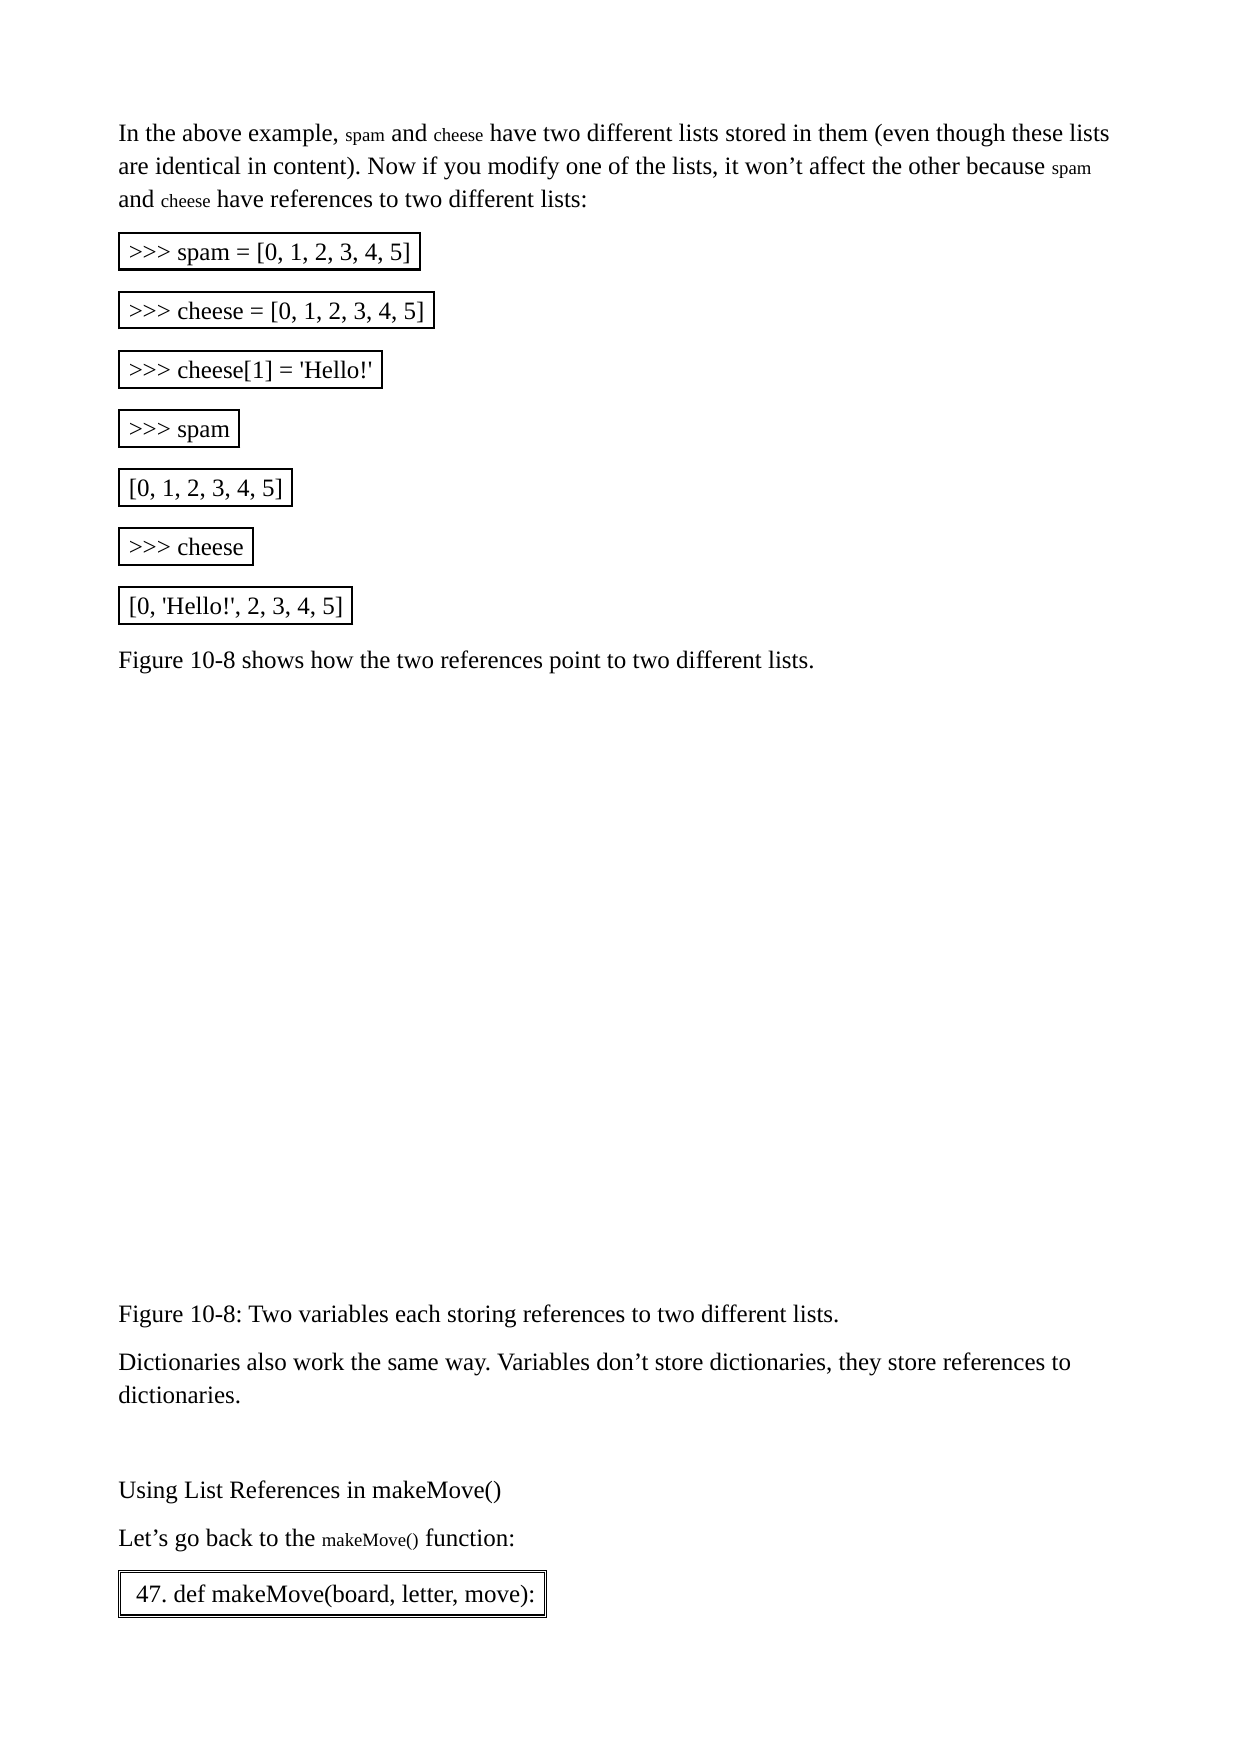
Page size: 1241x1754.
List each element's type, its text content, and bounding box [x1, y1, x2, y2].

text [254, 527, 1122, 566]
text 47. def makeMove(board, letter, move): [547, 1570, 1122, 1618]
text Let’s go back to the makeMove() function: [118, 1523, 1122, 1551]
text [421, 232, 1122, 271]
text [0, 'Hello!', 2, 3, 4, 5] [120, 588, 351, 623]
text [435, 291, 1122, 329]
text In the above example, spam and cheese have two different lists stored in them (even though these lists are identical in content). Now if you modify one of the lists, it won’t affect the other because spam and cheese have references to two different lists: [118, 118, 1122, 213]
text >>> cheese = [0, 1, 2, 3, 4, 5] [120, 293, 433, 327]
text Figure 10-8: Two variables each storing references to two different lists. [118, 1299, 1122, 1328]
text >>> spam [120, 411, 238, 446]
text [383, 350, 1122, 389]
text Figure 10-8 shows how the two references point to two different lists. [118, 645, 1122, 674]
text >>> spam = [0, 1, 2, 3, 4, 5] [120, 234, 419, 268]
text [0, 1, 2, 3, 4, 5] [120, 470, 291, 505]
text Using List References in makeMove() [118, 1475, 1122, 1504]
text Dictionaries also work the same way. Variables don’t store dictionaries, they store references to dictionaries. [118, 1347, 1122, 1408]
text [240, 409, 1122, 448]
text >>> cheese[1] = 'Hello!' [120, 352, 381, 387]
text [293, 468, 1122, 507]
text >>> cheese [120, 529, 252, 564]
text [353, 586, 1122, 625]
